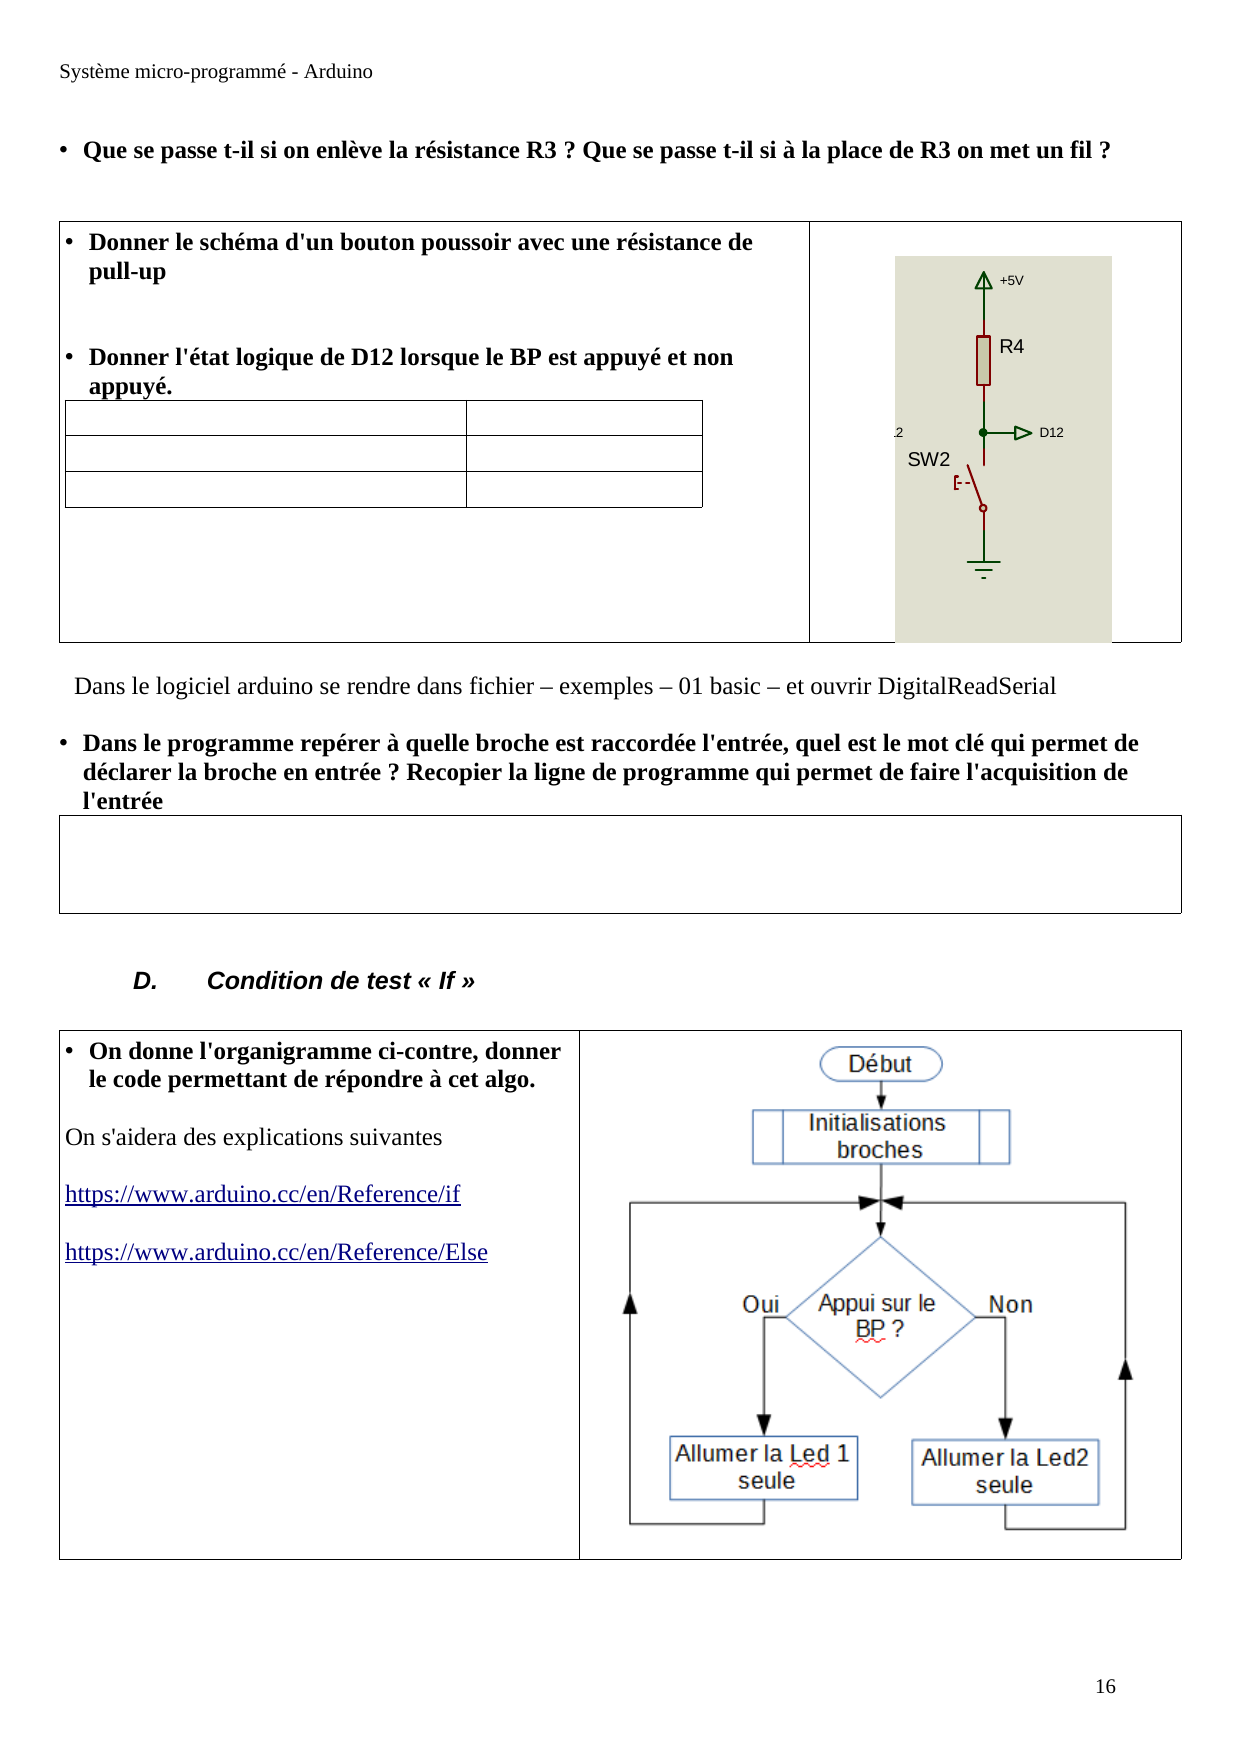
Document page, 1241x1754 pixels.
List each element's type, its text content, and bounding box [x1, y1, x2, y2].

list Que se passe t-il si on enlève la résistance R3 ? Que se passe t-il si à la place de R3 on met un fil ? [59, 135, 1181, 164]
table_header [467, 401, 702, 435]
list Dans le programme repérer à quelle broche est raccordée l'entrée, quel est le mot clé qui permet de déclarer la broche en entrée ? Recopier la ligne de programme qui permet de faire l'acquisition de l'entrée [59, 728, 1181, 814]
table_header [580, 1031, 1181, 1559]
table_cell [66, 436, 466, 471]
table_header Donner le schéma d'un bouton poussoir avec une résistance de pull-up Donner l'état logique de D12 lorsque le BP est appuyé et non appuyé. [60, 222, 809, 642]
table_header [810, 222, 1181, 642]
table_cell [66, 472, 466, 507]
table_cell [467, 472, 702, 507]
text Dans le logiciel arduino se rendre dans fichier – exemples – 01 basic – et ouvrir DigitalReadSerial [74, 671, 1181, 699]
subtitle Condition de test « If » [133, 966, 1181, 995]
table_header [66, 401, 466, 435]
picture [618, 1035, 1142, 1549]
table_header [60, 816, 1181, 912]
table_cell [467, 436, 702, 471]
table_header On donne l'organigramme ci-contre, donner le code permettant de répondre à cet algo. On s'aidera des explications suivantes https://www.arduino.cc/en/Reference/if https://www.arduino.cc/en/Reference/Else [60, 1031, 579, 1559]
